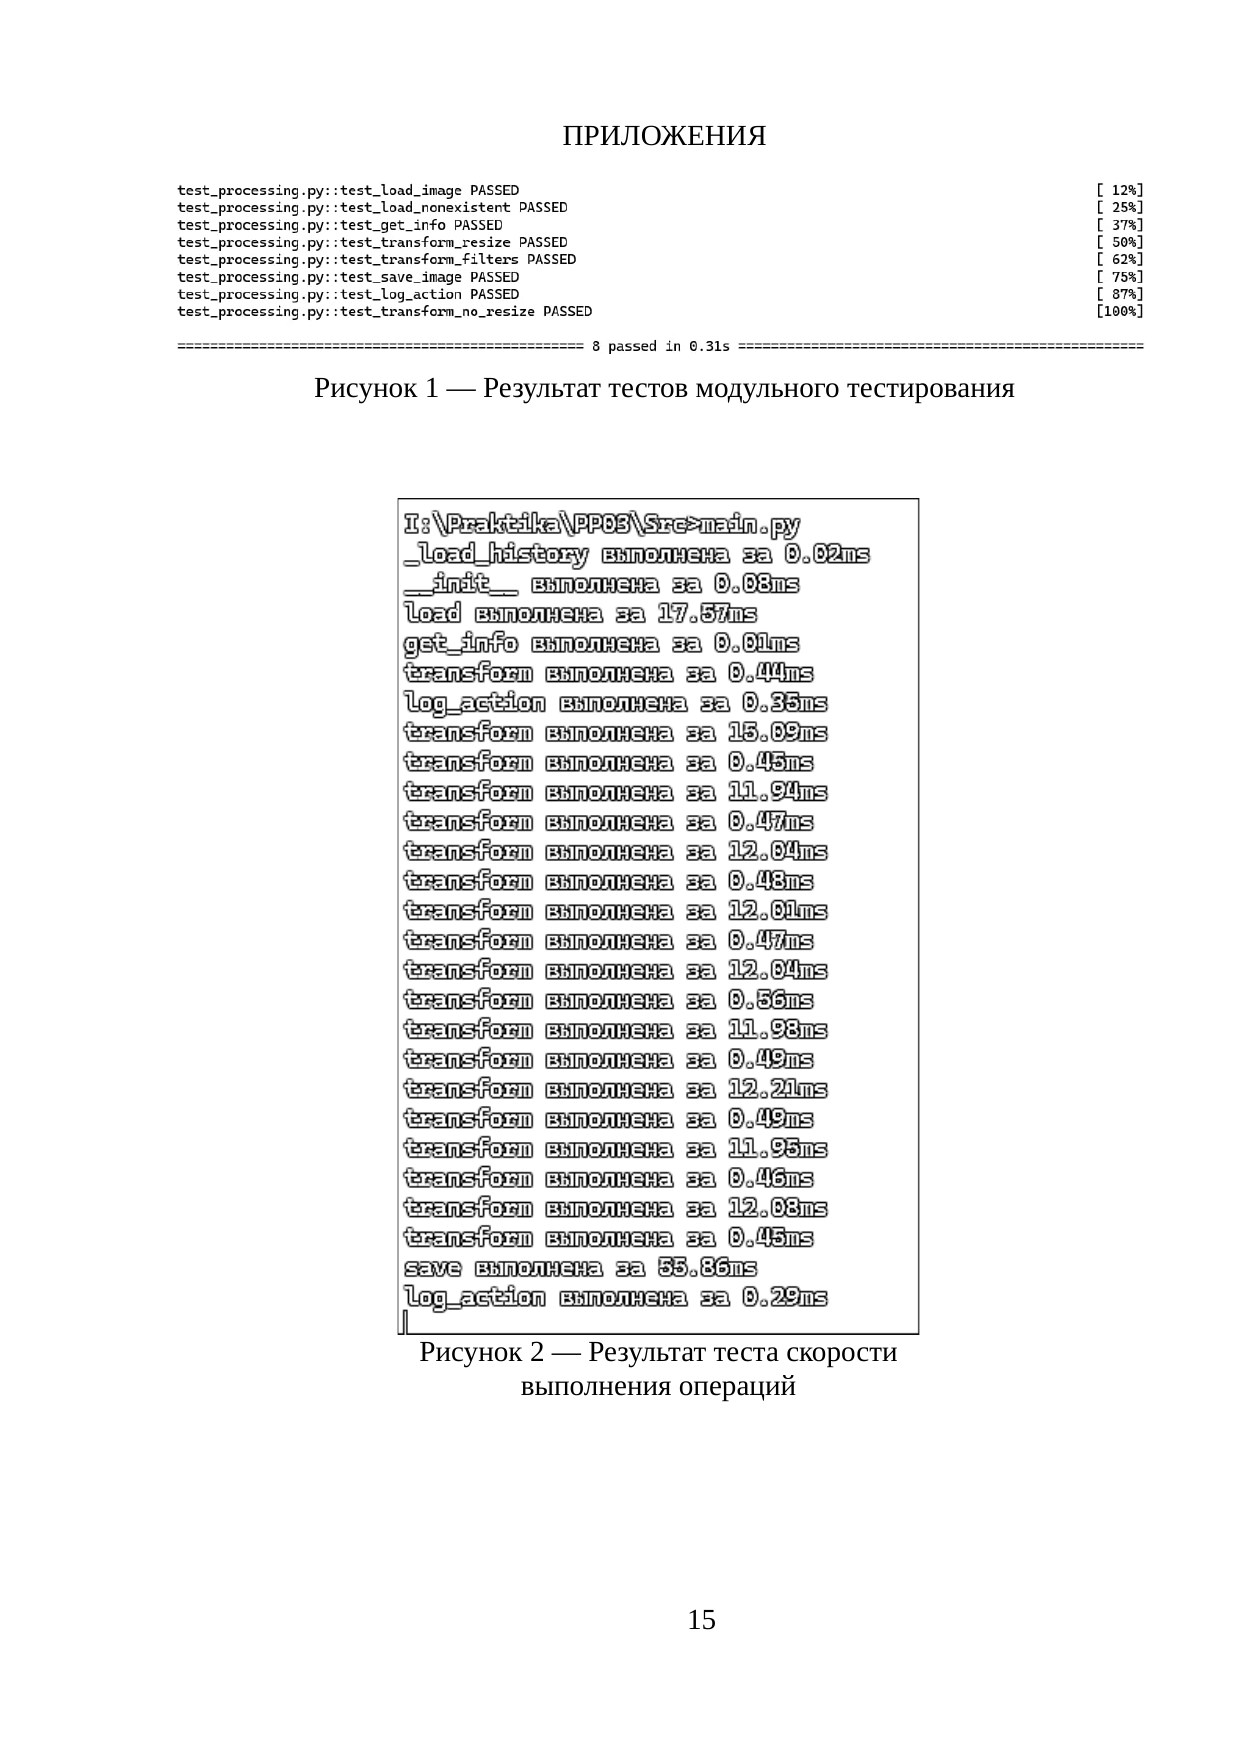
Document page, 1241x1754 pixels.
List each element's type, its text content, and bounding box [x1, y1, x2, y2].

text Рисунок 2 — Результат теста скорости выполнения операций [397, 1335, 919, 1402]
subtitle ПРИЛОЖЕНИЯ [177, 118, 1152, 152]
picture [397, 498, 920, 1335]
text Рисунок 1 — Результат тестов модульного тестирования [177, 354, 1152, 403]
picture [177, 181, 1152, 354]
